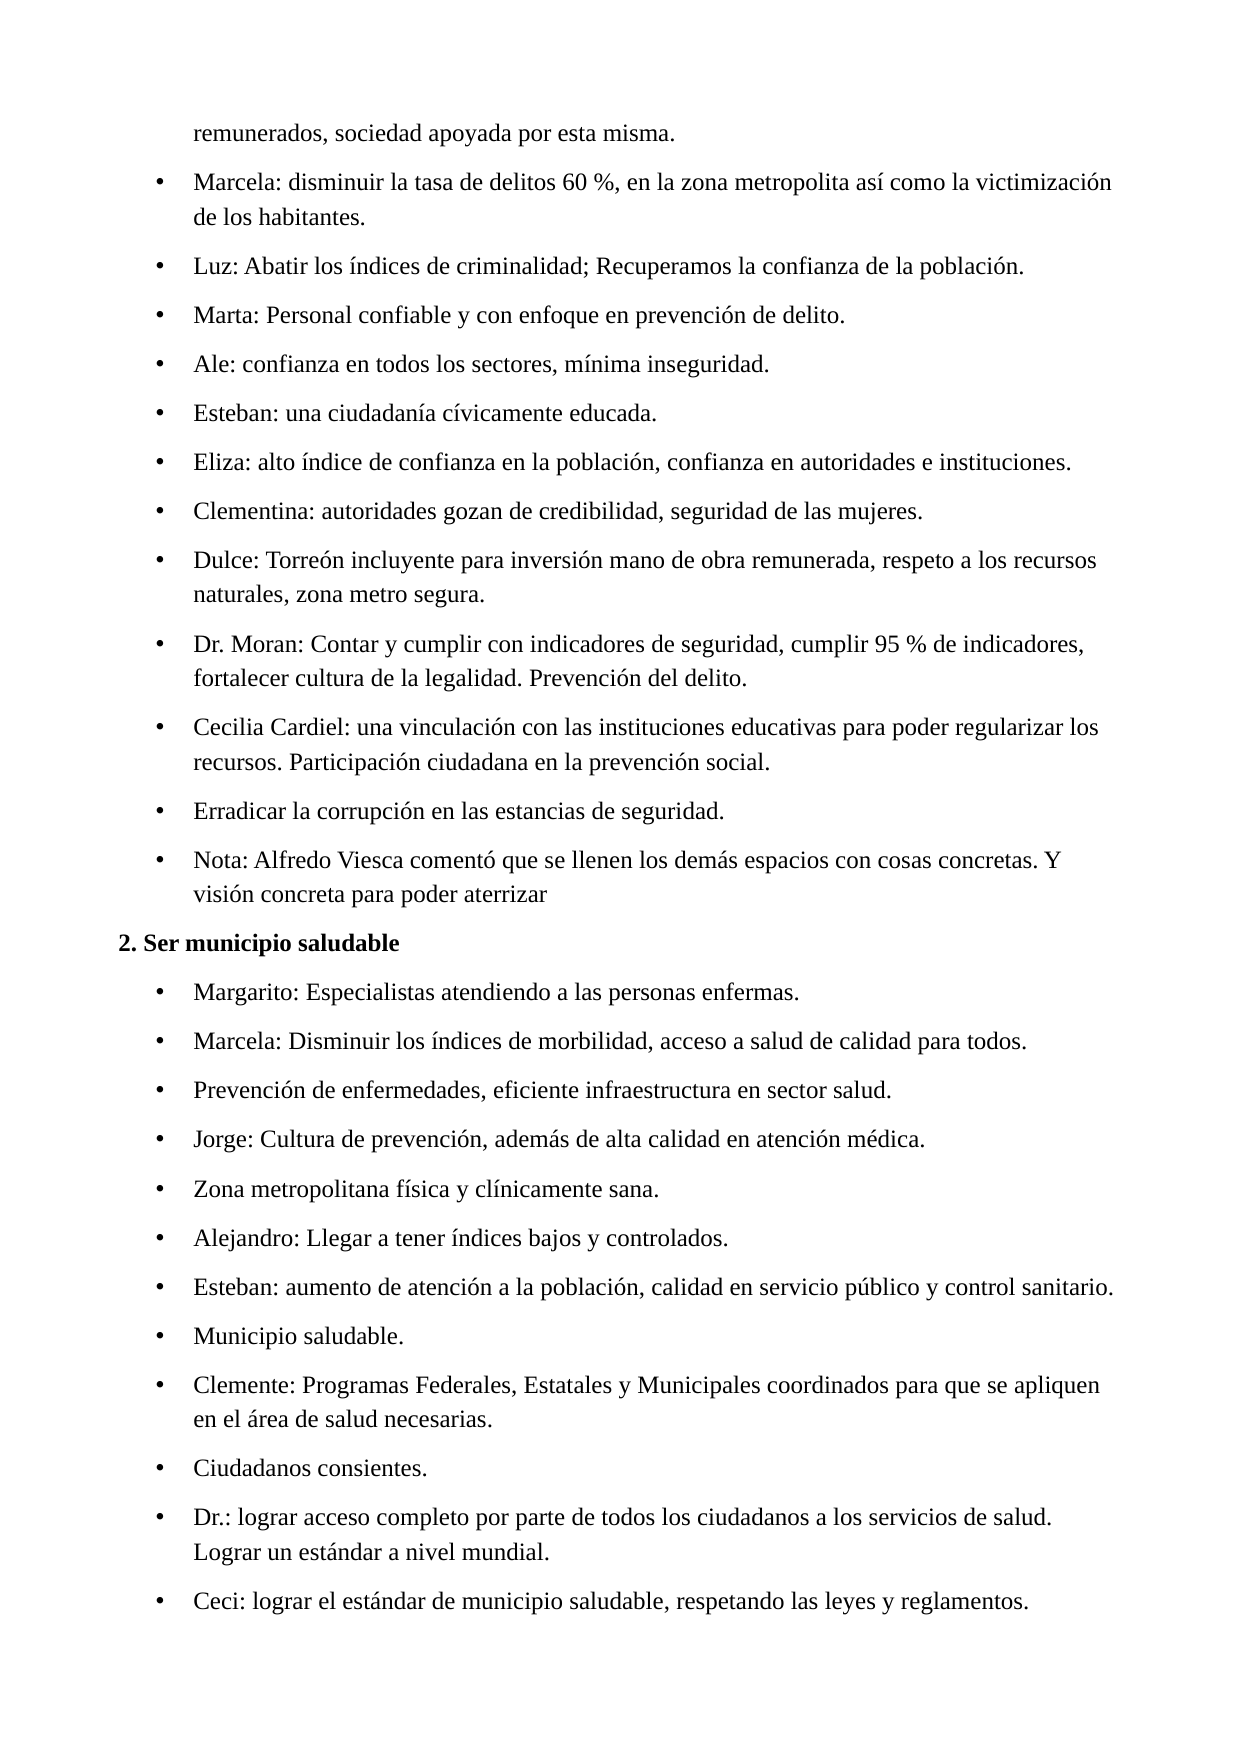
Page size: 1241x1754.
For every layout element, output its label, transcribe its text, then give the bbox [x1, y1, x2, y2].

list Ciudadanos consientes. [156, 1453, 1122, 1482]
list Marcela: disminuir la tasa de delitos 60 %, en la zona metropolita así como la victimización de los habitantes. [156, 167, 1122, 230]
list Dulce: Torreón incluyente para inversión mano de obra remunerada, respeto a los recursos naturales, zona metro segura. [156, 545, 1122, 608]
text 2. Ser municipio saludable [118, 928, 1122, 957]
list Dr. Moran: Contar y cumplir con indicadores de seguridad, cumplir 95 % de indicadores, fortalecer cultura de la legalidad. Prevención del delito. [156, 629, 1122, 692]
list Municipio saludable. [156, 1321, 1122, 1349]
list Alejandro: Llegar a tener índices bajos y controlados. [156, 1223, 1122, 1251]
list Nota: Alfredo Viesca comentó que se llenen los demás espacios con cosas concretas. Y visión concreta para poder aterrizar [156, 845, 1122, 908]
list Marta: Personal confiable y con enfoque en prevención de delito. [156, 300, 1122, 328]
list Zona metropolitana física y clínicamente sana. [156, 1174, 1122, 1202]
list Clemente: Programas Federales, Estatales y Municipales coordinados para que se apliquen en el área de salud necesarias. [156, 1370, 1122, 1433]
list Clementina: autoridades gozan de credibilidad, seguridad de las mujeres. [156, 496, 1122, 525]
list remunerados, sociedad apoyada por esta misma. [156, 118, 1122, 147]
list Cecilia Cardiel: una vinculación con las instituciones educativas para poder regularizar los recursos. Participación ciudadana en la prevención social. [156, 712, 1122, 775]
list Prevención de enfermedades, eficiente infraestructura en sector salud. [156, 1076, 1122, 1104]
list Dr.: lograr acceso completo por parte de todos los ciudadanos a los servicios de salud. Lograr un estándar a nivel mundial. [156, 1502, 1122, 1566]
list Marcela: Disminuir los índices de morbilidad, acceso a salud de calidad para todos. [156, 1026, 1122, 1055]
list Eliza: alto índice de confianza en la población, confianza en autoridades e instituciones. [156, 447, 1122, 476]
list Ale: confianza en todos los sectores, mínima inseguridad. [156, 349, 1122, 378]
list Erradicar la corrupción en las estancias de seguridad. [156, 796, 1122, 824]
list Ceci: lograr el estándar de municipio saludable, respetando las leyes y reglamentos. [156, 1586, 1122, 1615]
list Esteban: aumento de atención a la población, calidad en servicio público y control sanitario. [156, 1272, 1122, 1301]
list Jorge: Cultura de prevención, además de alta calidad en atención médica. [156, 1124, 1122, 1153]
list Margarito: Especialistas atendiendo a las personas enfermas. [156, 977, 1122, 1006]
list Luz: Abatir los índices de criminalidad; Recuperamos la confianza de la población. [156, 251, 1122, 279]
list Esteban: una ciudadanía cívicamente educada. [156, 398, 1122, 427]
